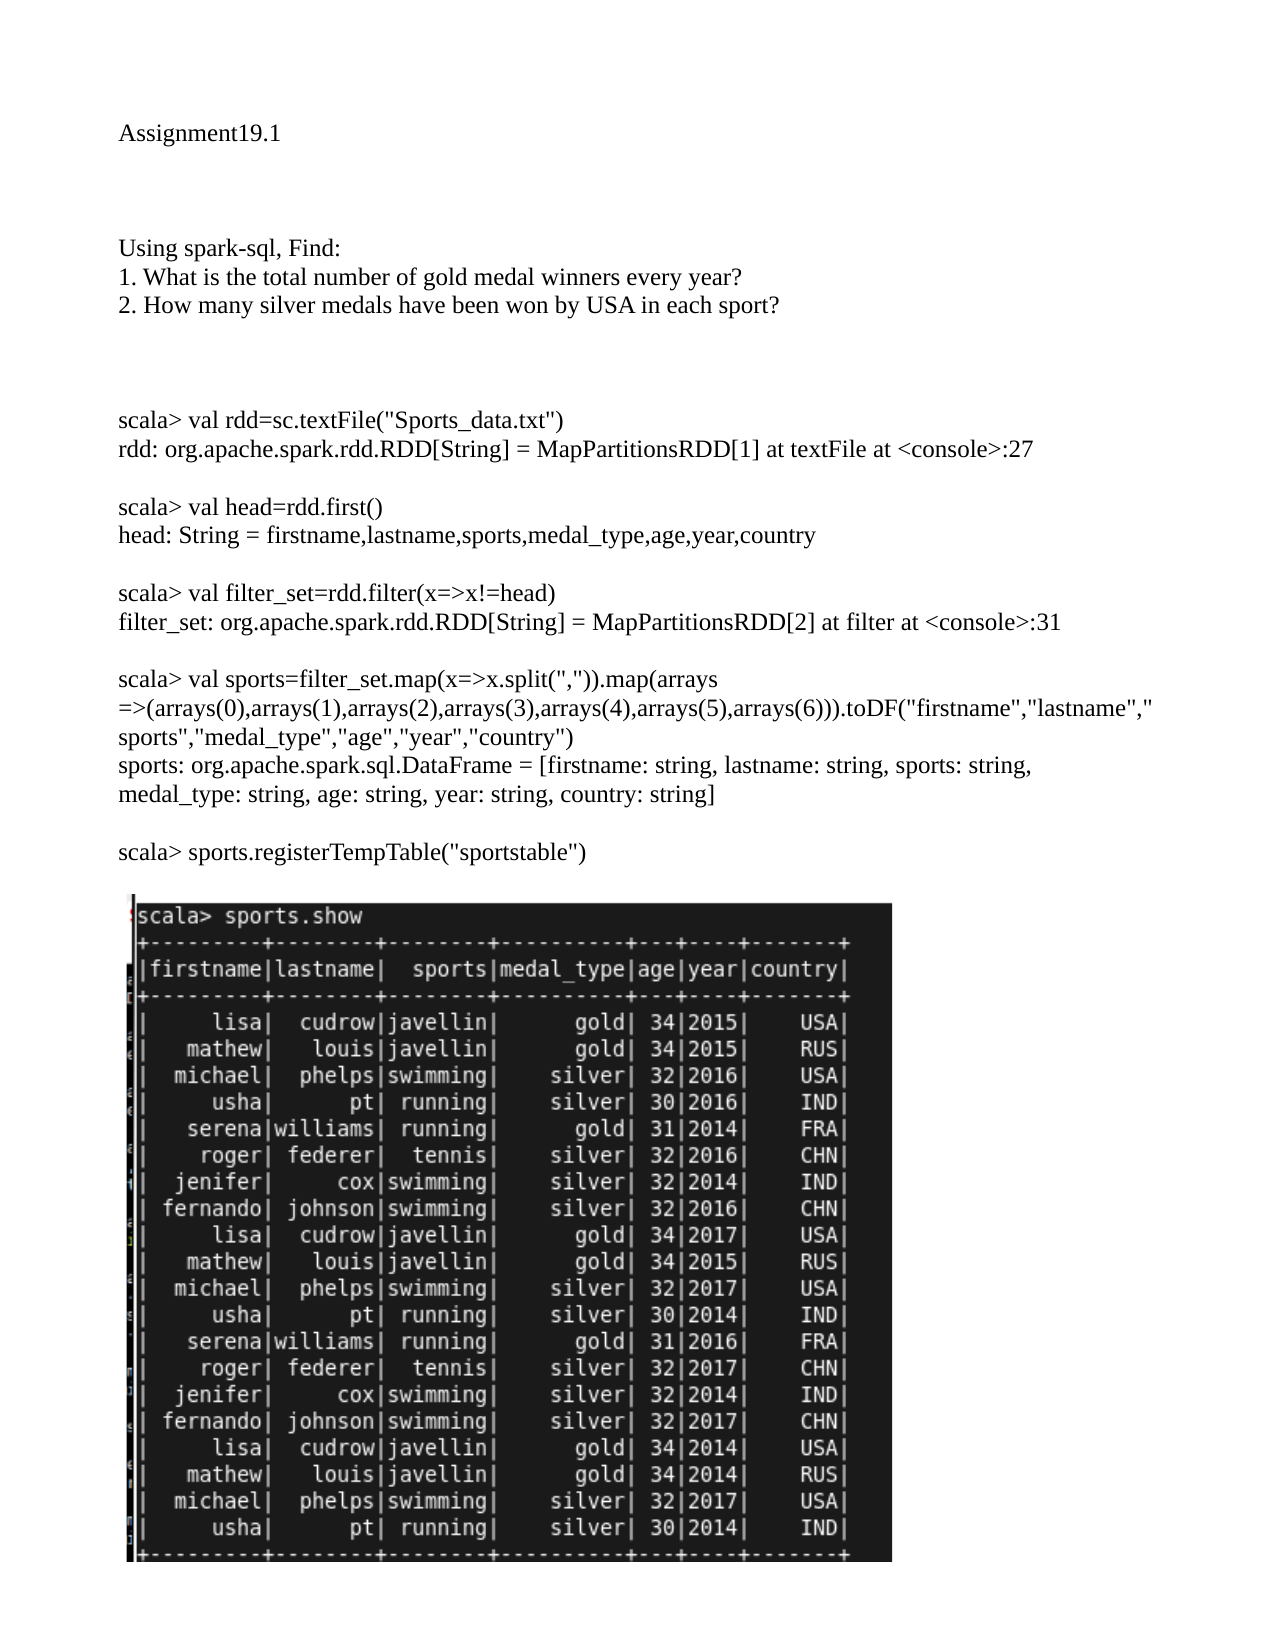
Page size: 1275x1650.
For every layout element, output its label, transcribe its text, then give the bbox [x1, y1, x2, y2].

text filter_set: org.apache.spark.rdd.RDD[String] = MapPartitionsRDD[2] at filter at <console>:31 [118, 607, 1157, 636]
text head: String = firstname,lastname,sports,medal_type,age,year,country [118, 521, 1157, 549]
text 2. How many silver medals have been won by USA in each sport? [118, 291, 1157, 319]
text scala> val filter_set=rdd.filter(x=>x!=head) [118, 578, 1157, 607]
text scala> sports.registerTempTable("sportstable") [118, 837, 1157, 866]
text scala> val sports=filter_set.map(x=>x.split(",")).map(arrays =>(arrays(0),arrays(1),arrays(2),arrays(3),arrays(4),arrays(5),arrays(6))).toDF("firstname","lastname","sports","medal_type","age","year","country") [118, 664, 1157, 751]
text Assignment19.1 [118, 118, 1157, 147]
text sports: org.apache.spark.sql.DataFrame = [firstname: string, lastname: string, sports: string, medal_type: string, age: string, year: string, country: string] [118, 751, 1157, 808]
text rdd: org.apache.spark.rdd.RDD[String] = MapPartitionsRDD[1] at textFile at <console>:27 [118, 434, 1157, 463]
picture [126, 894, 893, 1562]
text scala> val head=rdd.first() [118, 492, 1157, 521]
text 1. What is the total number of gold medal winners every year? [118, 262, 1157, 291]
text scala> val rdd=sc.textFile("Sports_data.txt") [118, 406, 1157, 434]
text Using spark-sql, Find: [118, 233, 1157, 262]
